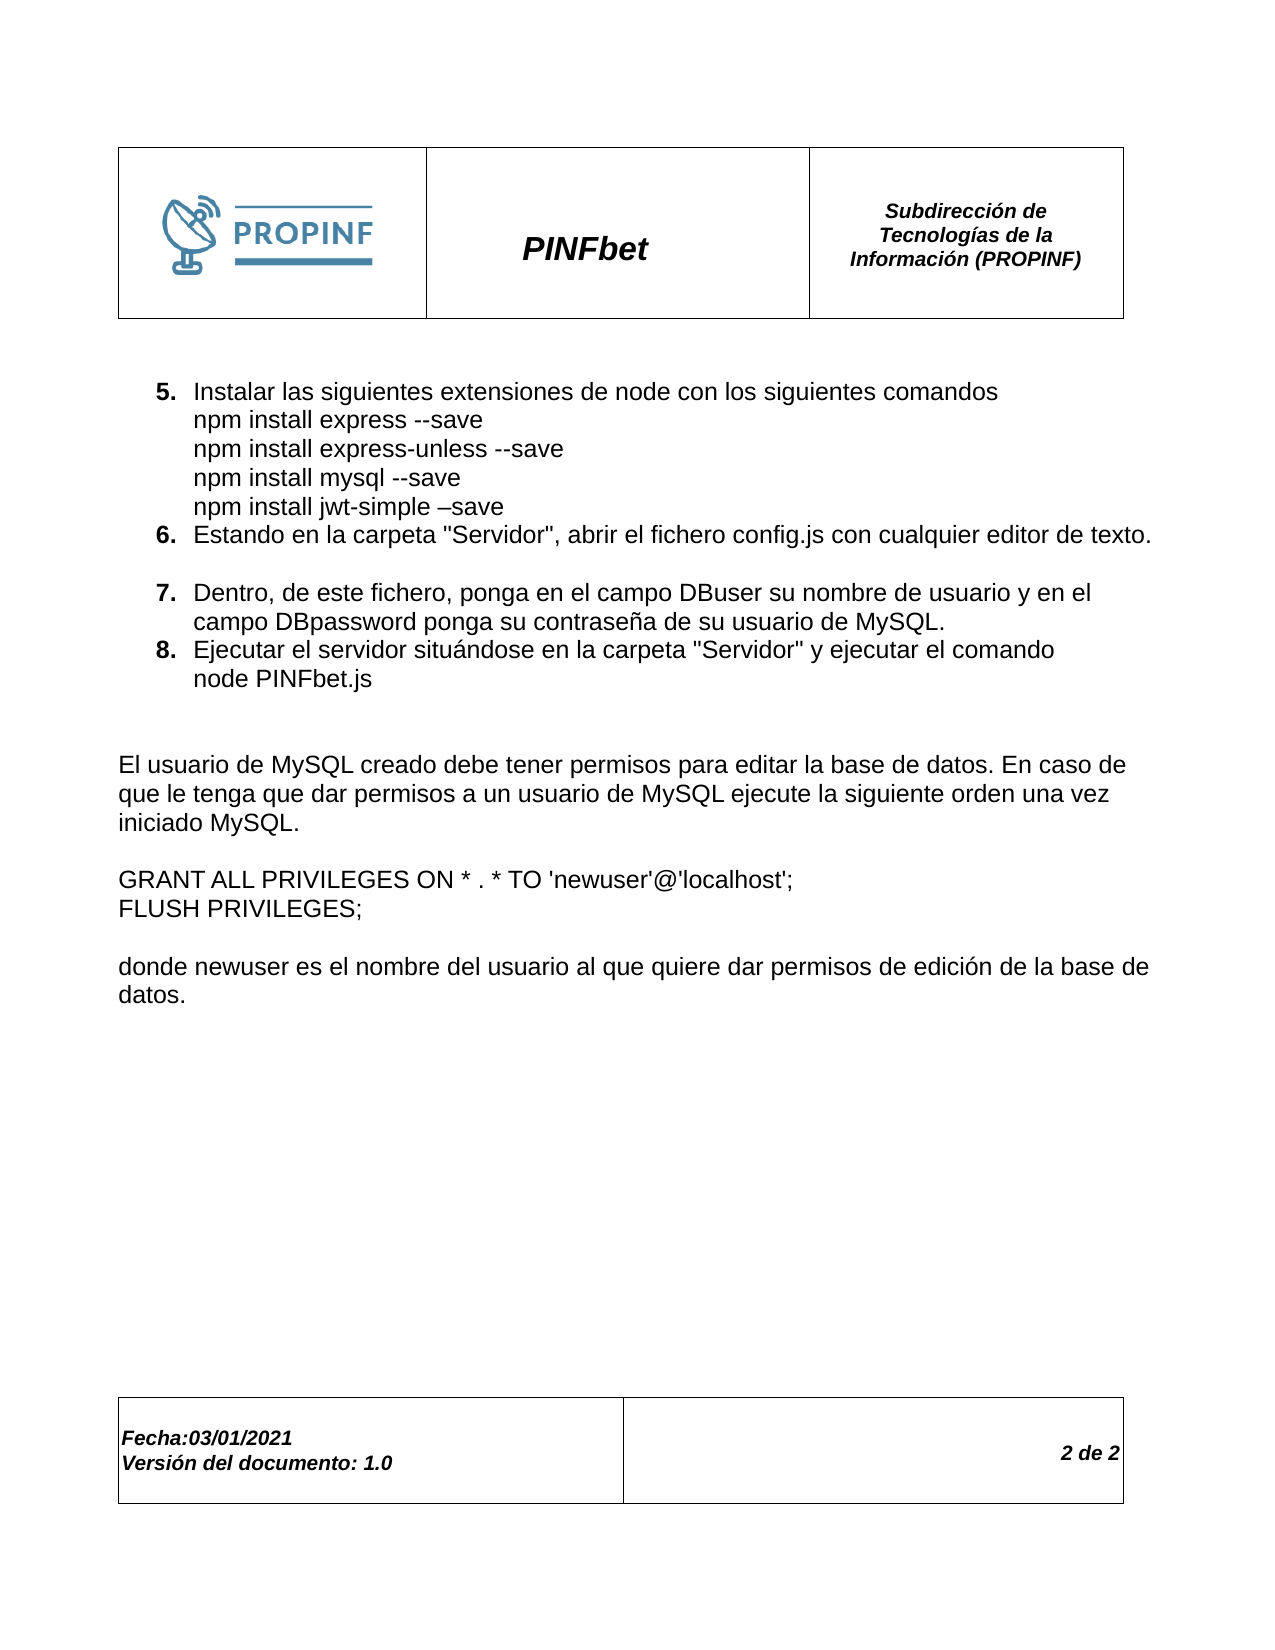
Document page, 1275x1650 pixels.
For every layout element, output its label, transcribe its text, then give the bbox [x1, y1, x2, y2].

text El usuario de MySQL creado debe tener permisos para editar la base de datos. En caso de que le tenga que dar permisos a un usuario de MySQL ejecute la siguiente orden una vez iniciado MySQL. [118, 751, 1157, 837]
list Estando en la carpeta "Servidor", abrir el fichero config.js con cualquier editor de texto. [156, 521, 1157, 549]
list Instalar las siguientes extensiones de node con los siguientes comandos npm install express --save [156, 377, 1157, 434]
list npm install express-unless --save [156, 434, 1157, 463]
text FLUSH PRIVILEGES; [118, 894, 1157, 923]
list npm install jwt-simple –save [156, 492, 1157, 521]
list Dentro, de este fichero, ponga en el campo DBuser su nombre de usuario y en el campo DBpassword ponga su contraseña de su usuario de MySQL. [156, 578, 1157, 636]
list npm install mysql --save [156, 463, 1157, 492]
picture [126, 172, 414, 303]
list Ejecutar el servidor situándose en la carpeta "Servidor" y ejecutar el comando node PINFbet.js [156, 636, 1157, 693]
text GRANT ALL PRIVILEGES ON * . * TO 'newuser'@'localhost'; [118, 866, 1157, 894]
text donde newuser es el nombre del usuario al que quiere dar permisos de edición de la base de datos. [118, 952, 1157, 1009]
